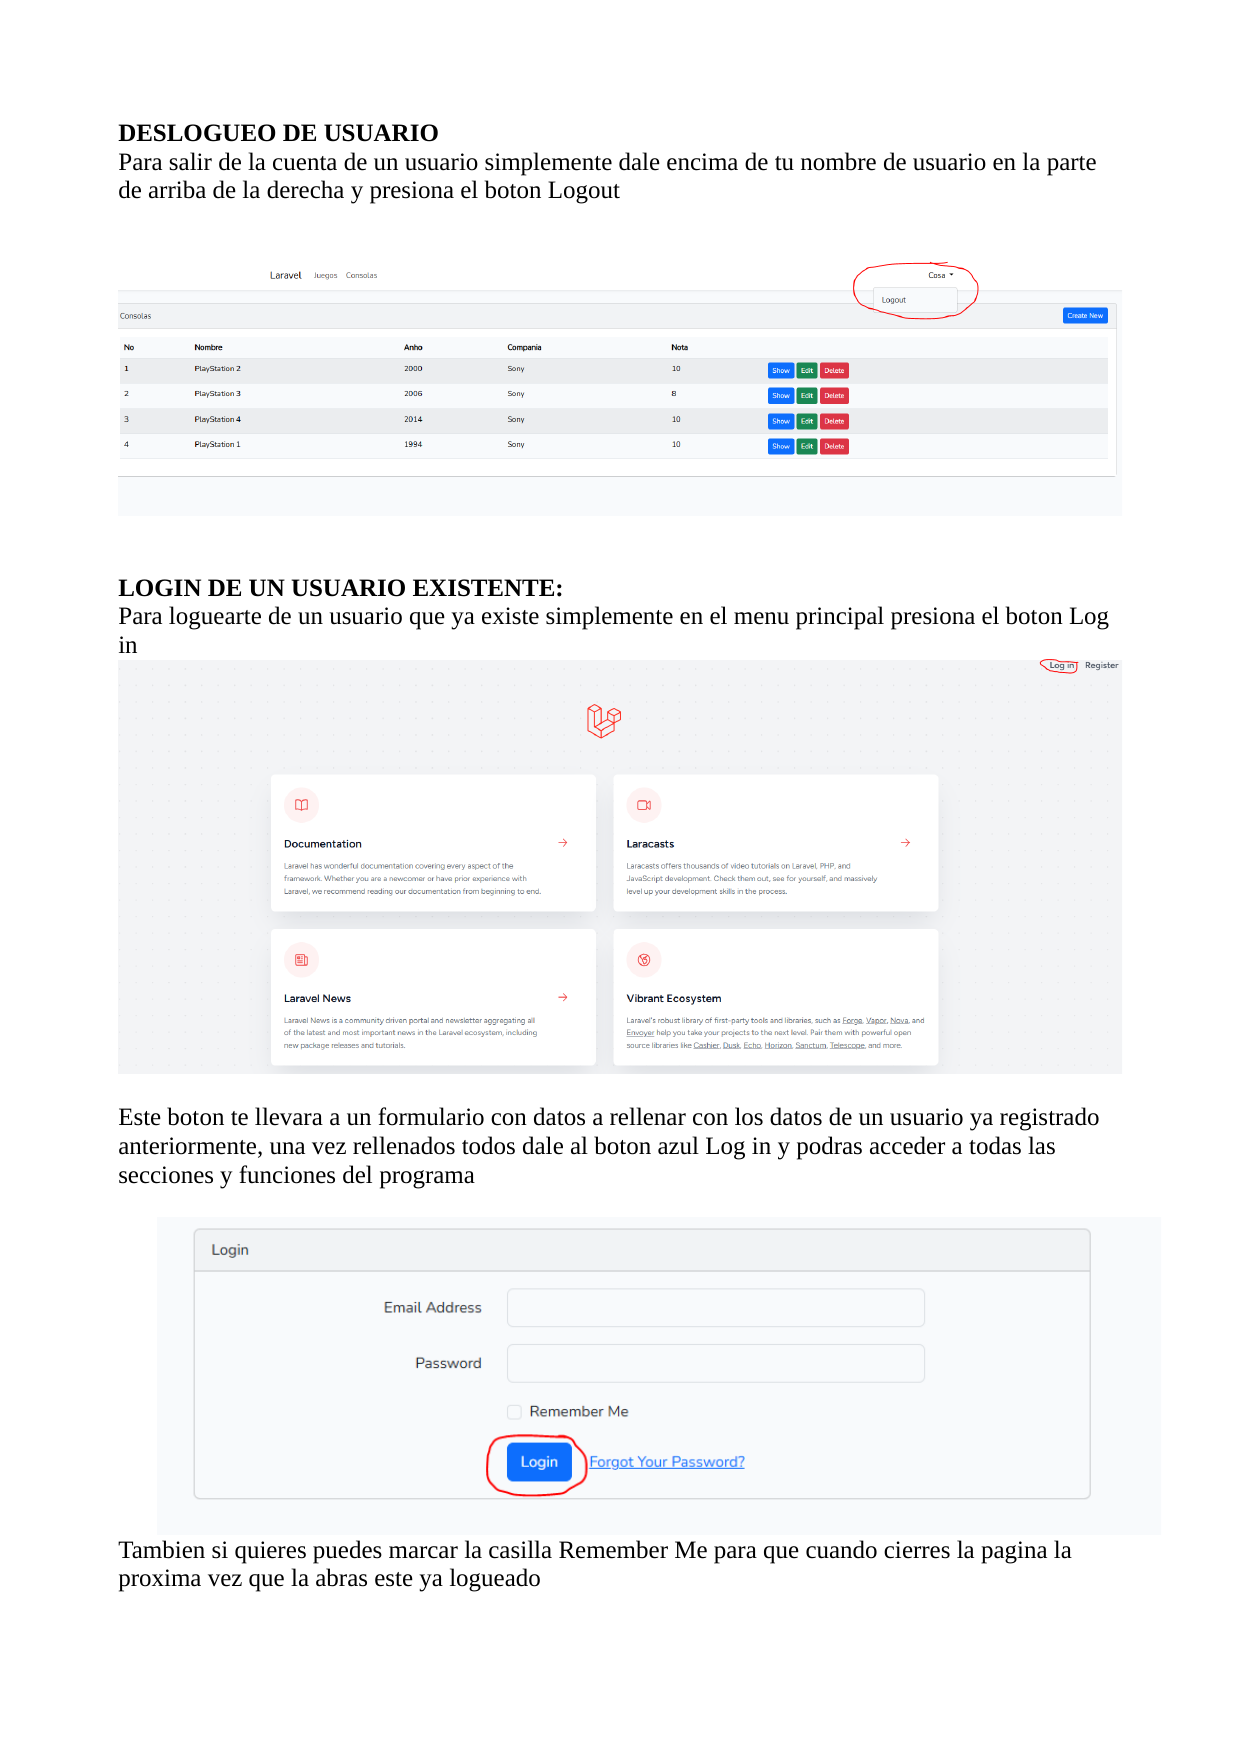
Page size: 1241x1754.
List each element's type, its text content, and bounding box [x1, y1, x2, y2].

picture [118, 261, 1123, 516]
picture [118, 658, 1123, 1074]
text Para salir de la cuenta de un usuario simplemente dale encima de tu nombre de usuario en la parte de arriba de la derecha y presiona el boton Logout [118, 147, 1122, 204]
picture [157, 1217, 1162, 1535]
text Para loguearte de un usuario que ya existe simplemente en el menu principal presiona el boton Log in [118, 601, 1122, 658]
text Tambien si quieres puedes marcar la casilla Remember Me para que cuando cierres la pagina la proxima vez que la abras este ya logueado [118, 1217, 1122, 1592]
text LOGIN DE UN USUARIO EXISTENTE: [118, 573, 1122, 601]
text DESLOGUEO DE USUARIO [118, 118, 1122, 147]
text Este boton te llevara a un formulario con datos a rellenar con los datos de un usuario ya registrado anteriormente, una vez rellenados todos dale al boton azul Log in y podras acceder a todas las secciones y funciones del programa [118, 1102, 1122, 1188]
